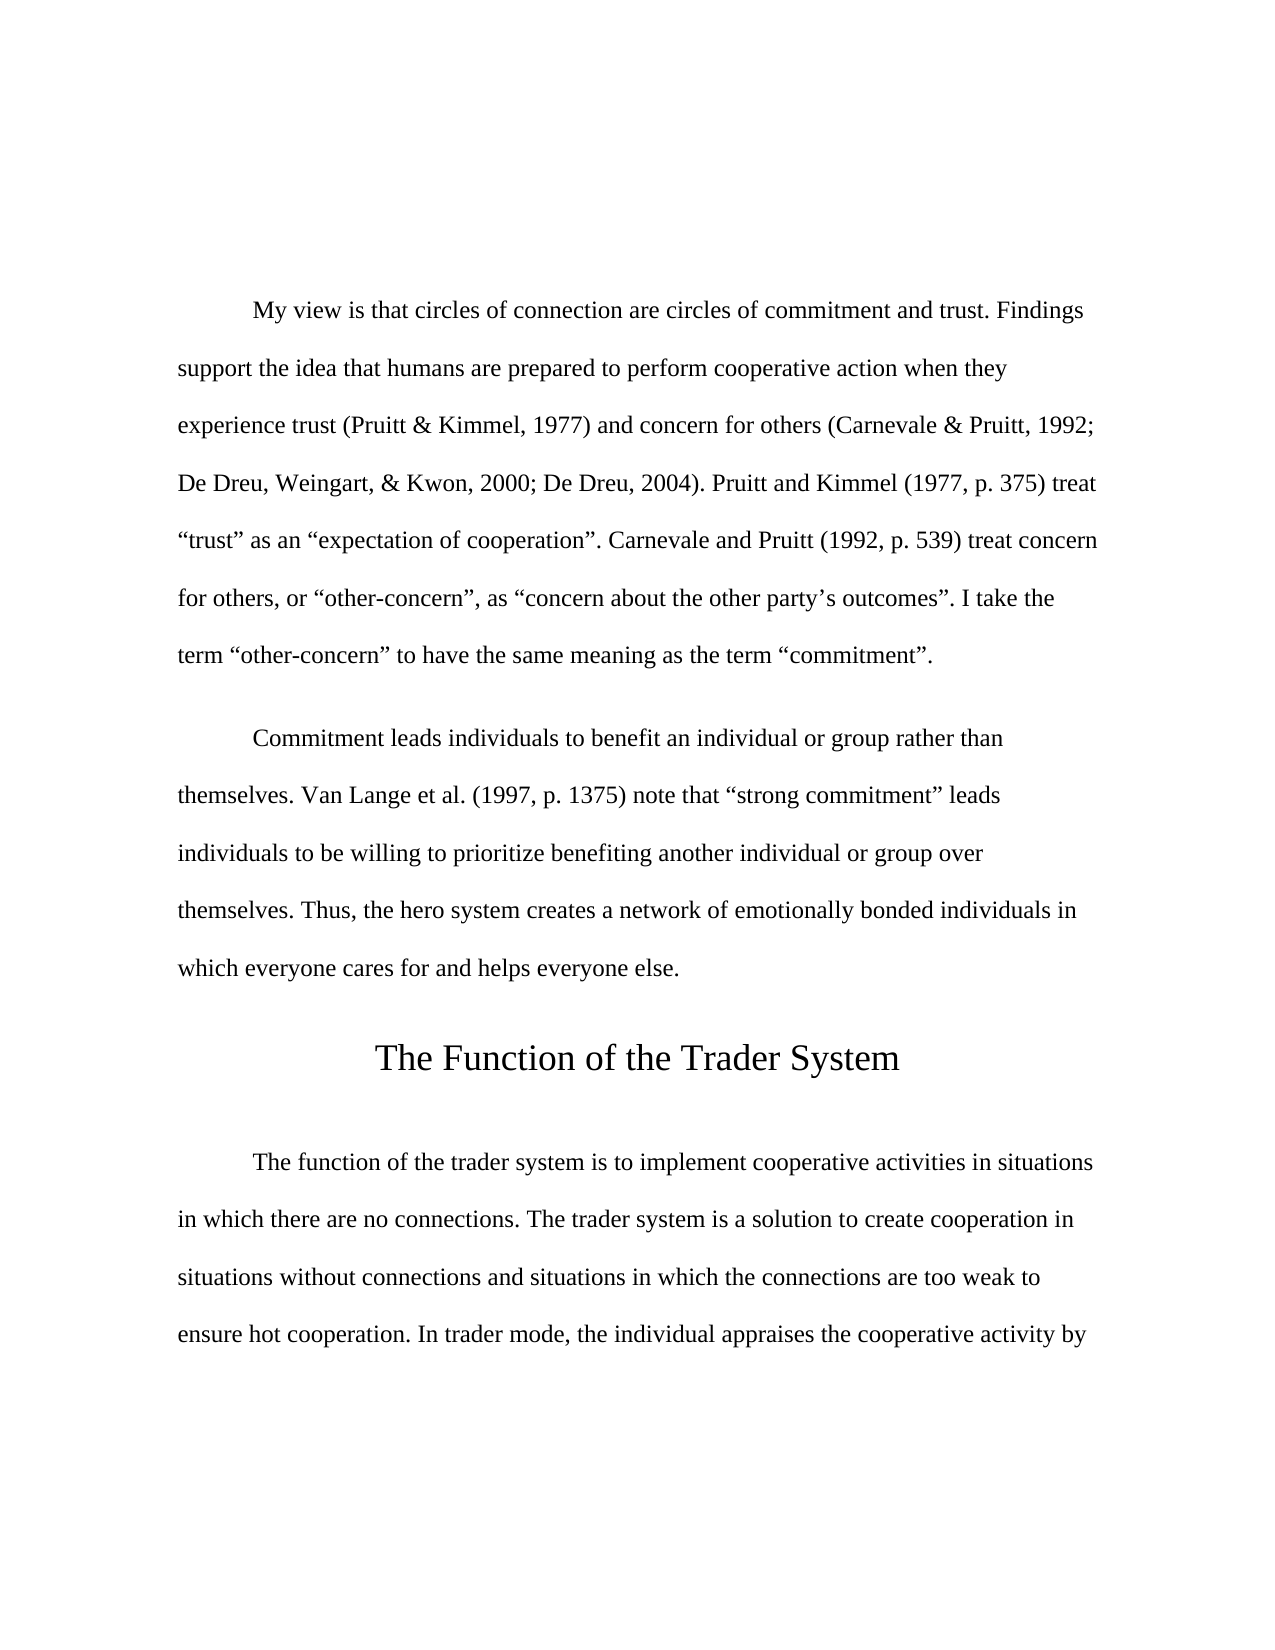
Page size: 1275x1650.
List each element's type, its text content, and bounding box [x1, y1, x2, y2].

text Commitment leads individuals to benefit an individual or group rather than themselves. Van Lange et al. (1997, p. 1375) note that “strong commitment” leads individuals to be willing to prioritize benefiting another individual or group over themselves. Thus, the hero system creates a network of emotionally bonded individuals in which everyone cares for and helps everyone else. [177, 723, 1098, 982]
text My view is that circles of connection are circles of commitment and trust. Findings support the idea that humans are prepared to perform cooperative action when they experience trust (Pruitt & Kimmel, 1977) and concern for others (Carnevale & Pruitt, 1992; De Dreu, Weingart, & Kwon, 2000; De Dreu, 2004). Pruitt and Kimmel (1977, p. 375) treat “trust” as an “expectation of cooperation”. Carnevale and Pruitt (1992, p. 539) treat concern for others, or “other-concern”, as “concern about the other party’s outcomes”. I take the term “other-concern” to have the same meaning as the term “commitment”. [177, 295, 1098, 669]
text The function of the trader system is to implement cooperative activities in situations in which there are no connections. The trader system is a solution to create cooperation in situations without connections and situations in which the connections are too weak to ensure hot cooperation. In trader mode, the individual appraises the cooperative activity by [177, 1147, 1098, 1348]
text The Function of the Trader System [177, 1035, 1098, 1078]
